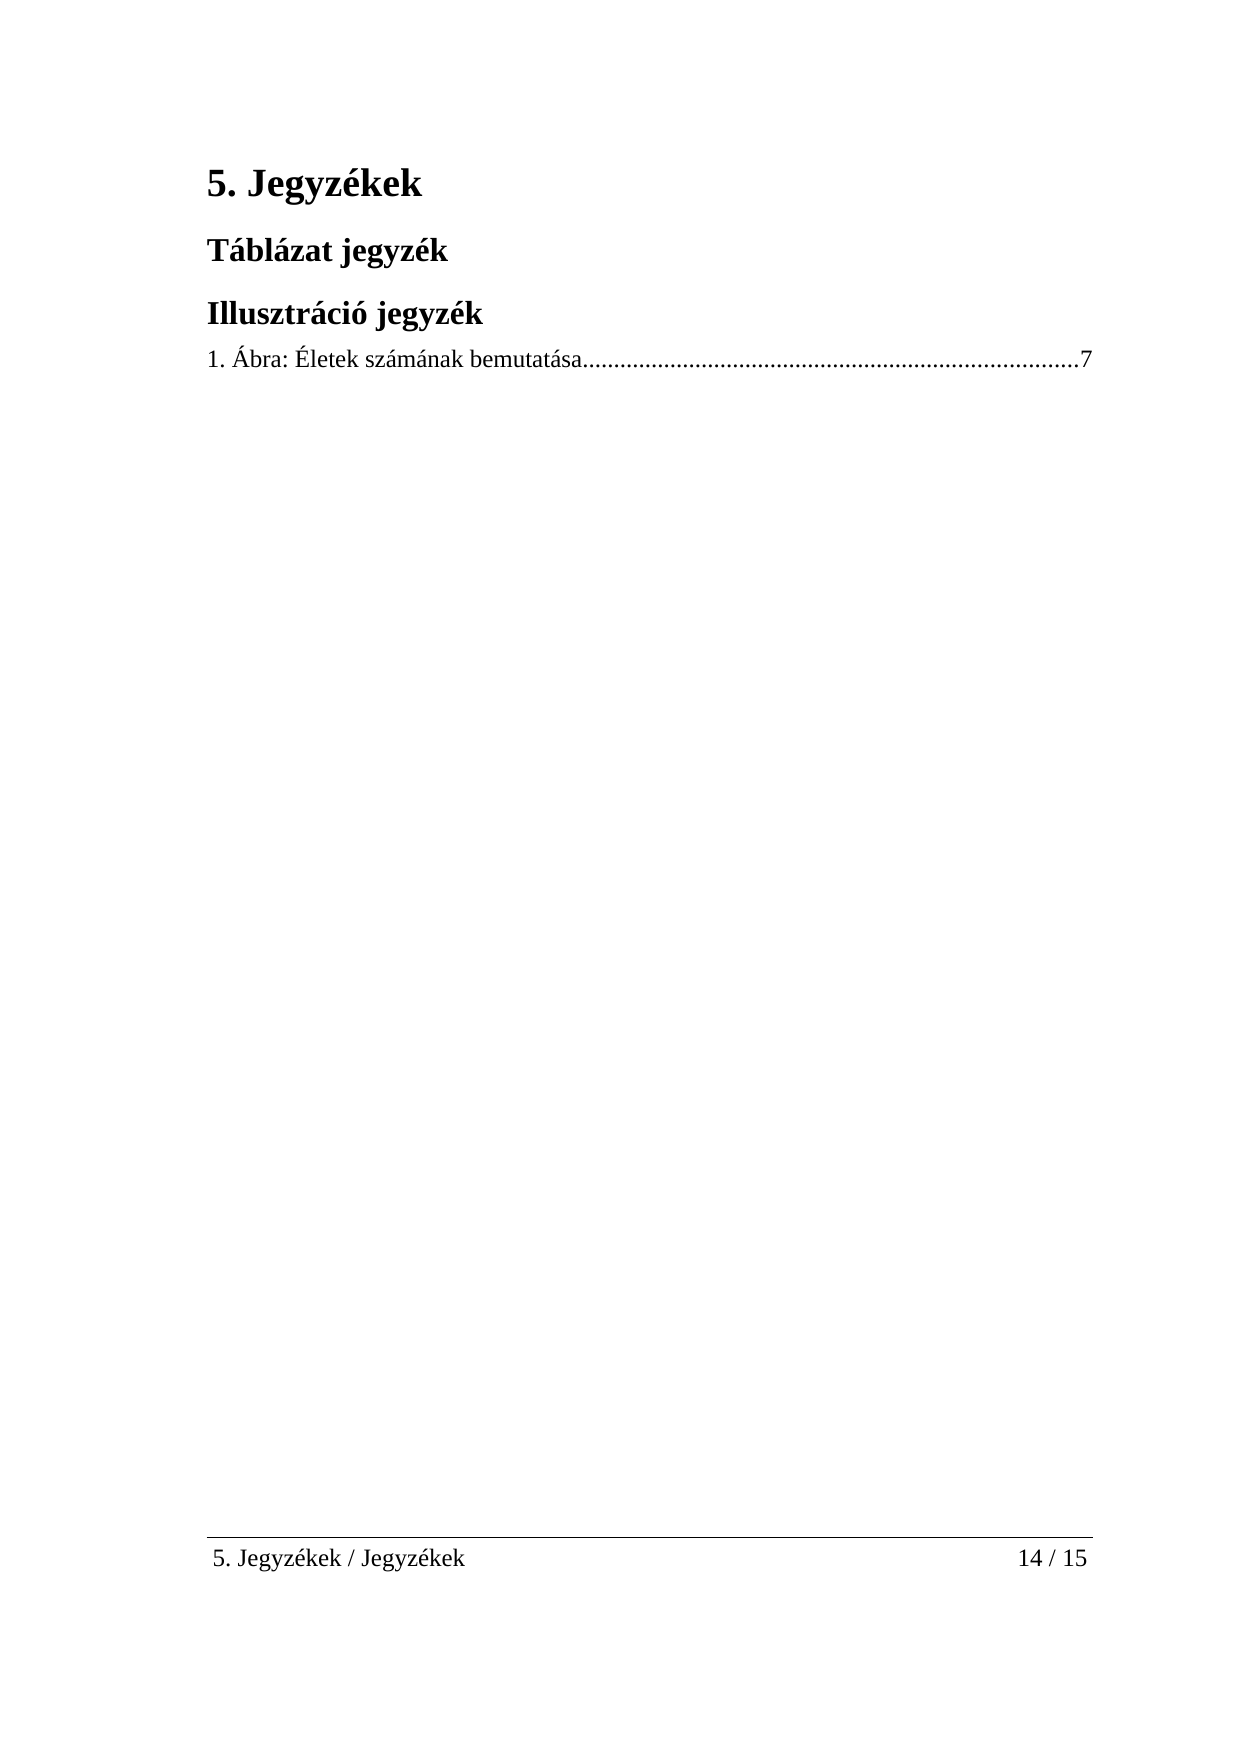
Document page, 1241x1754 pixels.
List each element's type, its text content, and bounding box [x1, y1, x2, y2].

subtitle Illusztráció jegyzék [207, 293, 1093, 332]
subtitle Táblázat jegyzék [207, 230, 1093, 268]
subtitle Jegyzékek [207, 159, 1093, 205]
text 1. Ábra: Életek számának bemutatása 7 [207, 344, 1093, 373]
